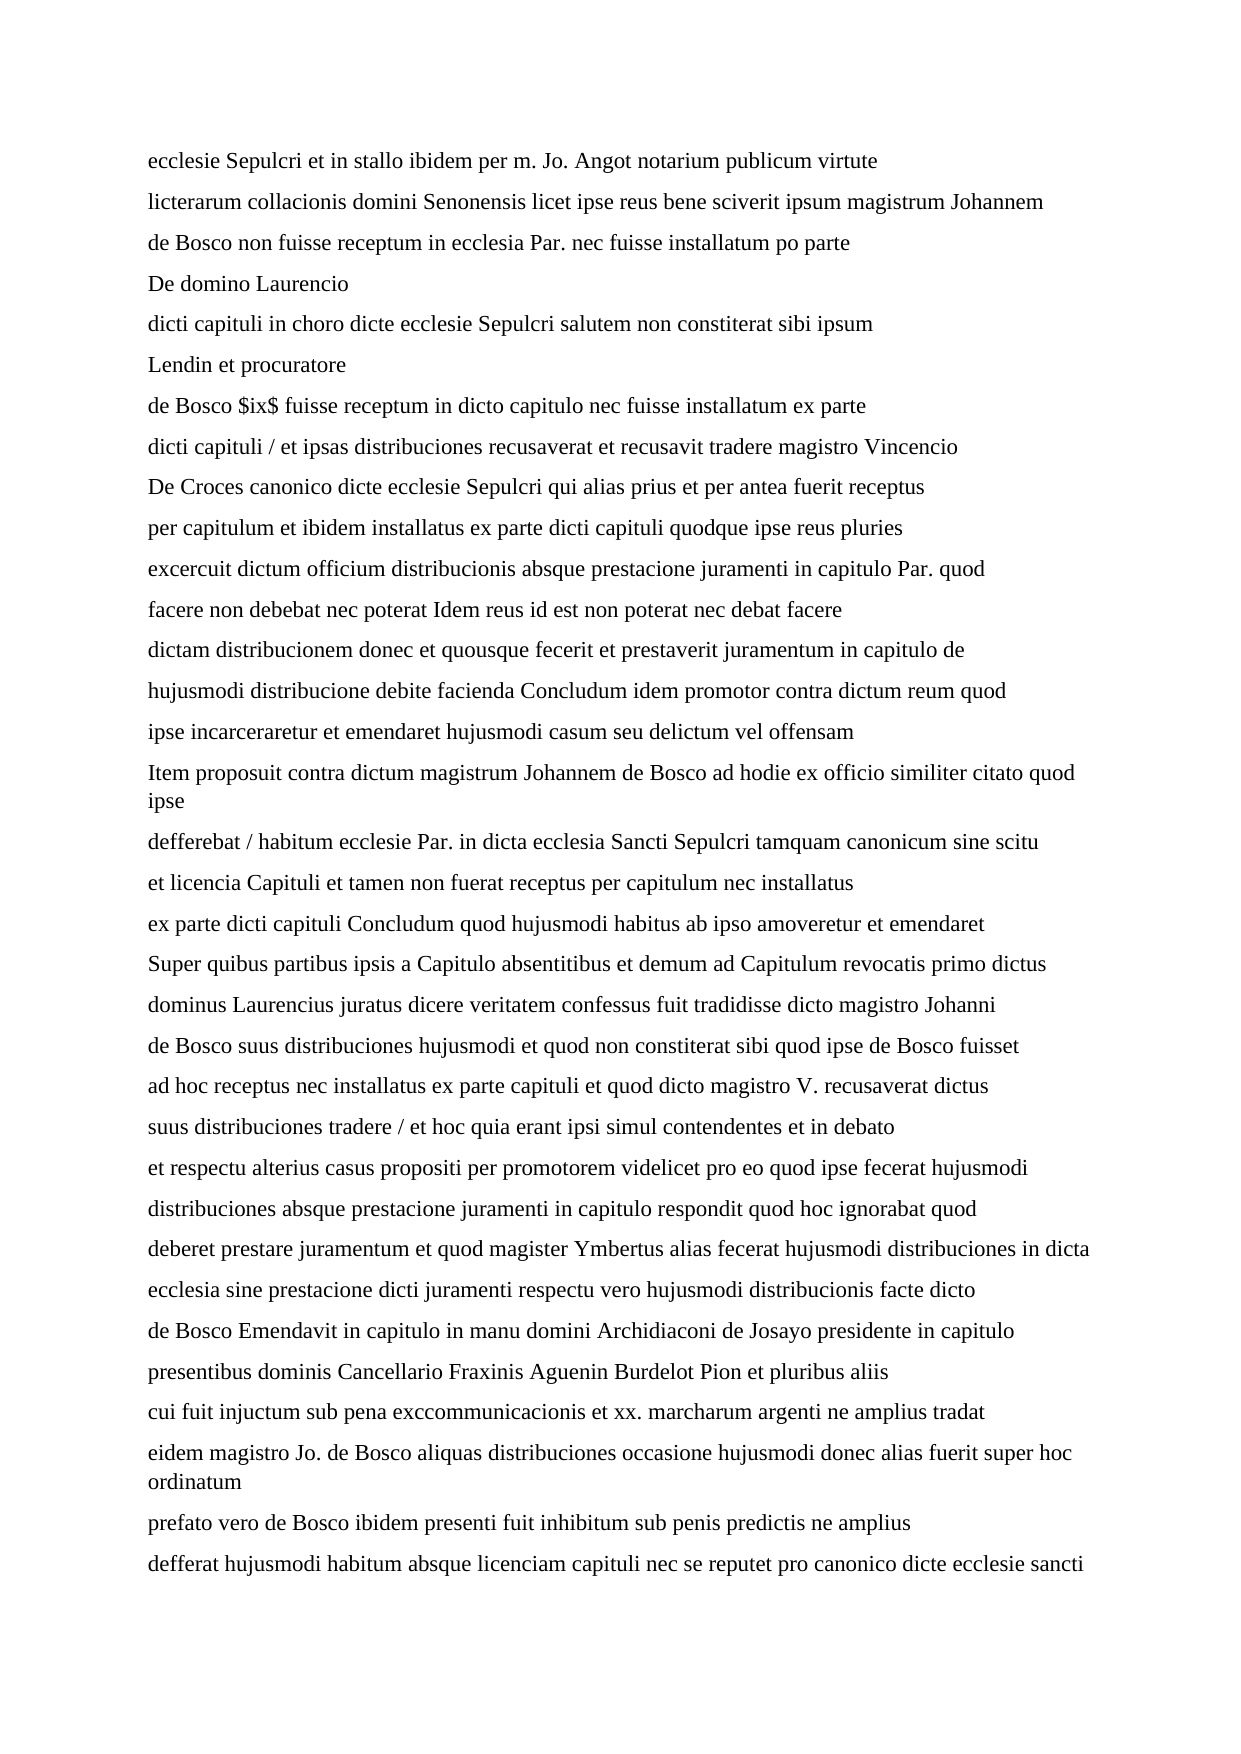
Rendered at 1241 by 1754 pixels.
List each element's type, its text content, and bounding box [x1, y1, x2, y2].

text excercuit dictum officium distribucionis absque prestacione juramenti in capitulo Par. quod [148, 555, 1093, 581]
text defferat hujusmodi habitum absque licenciam capituli nec se reputet pro canonico dicte ecclesie sancti [148, 1549, 1093, 1576]
text Lendin et procuratore [148, 351, 1093, 378]
text suus distribuciones tradere / et hoc quia erant ipsi simul contendentes et in debato [148, 1113, 1093, 1140]
text et licencia Capituli et tamen non fuerat receptus per capitulum nec installatus [148, 869, 1093, 895]
text de Bosco $ix$ fuisse receptum in dicto capitulo nec fuisse installatum ex parte [148, 392, 1093, 418]
text hujusmodi distribucione debite facienda Concludum idem promotor contra dictum reum quod [148, 677, 1093, 703]
text eidem magistro Jo. de Bosco aliquas distribuciones occasione hujusmodi donec alias fuerit super hoc ordinatum [148, 1439, 1093, 1494]
text Super quibus partibus ipsis a Capitulo absentitibus et demum ad Capitulum revocatis primo dictus [148, 950, 1093, 977]
text dicti capituli in choro dicte ecclesie Sepulcri salutem non constiterat sibi ipsum [148, 311, 1093, 337]
text distribuciones absque prestacione juramenti in capitulo respondit quod hoc ignorabat quod [148, 1195, 1093, 1221]
text facere non debebat nec poterat Idem reus id est non poterat nec debat facere [148, 596, 1093, 622]
text cui fuit injuctum sub pena exccommunicacionis et xx. marcharum argenti ne amplius tradat [148, 1398, 1093, 1425]
text De Croces canonico dicte ecclesie Sepulcri qui alias prius et per antea fuerit receptus [148, 473, 1093, 500]
text dictam distribucionem donec et quousque fecerit et prestaverit juramentum in capitulo de [148, 636, 1093, 663]
text deberet prestare juramentum et quod magister Ymbertus alias fecerat hujusmodi distribuciones in dicta [148, 1236, 1093, 1262]
text per capitulum et ibidem installatus ex parte dicti capituli quodque ipse reus pluries [148, 514, 1093, 541]
text et respectu alterius casus propositi per promotorem videlicet pro eo quod ipse fecerat hujusmodi [148, 1154, 1093, 1180]
text prefato vero de Bosco ibidem presenti fuit inhibitum sub penis predictis ne amplius [148, 1509, 1093, 1535]
text presentibus dominis Cancellario Fraxinis Aguenin Burdelot Pion et pluribus aliis [148, 1358, 1093, 1384]
text ecclesie Sepulcri et in stallo ibidem per m. Jo. Angot notarium publicum virtute [148, 148, 1093, 174]
text defferebat / habitum ecclesie Par. in dicta ecclesia Sancti Sepulcri tamquam canonicum sine scitu [148, 828, 1093, 854]
text Item proposuit contra dictum magistrum Johannem de Bosco ad hodie ex officio similiter citato quod ipse [148, 758, 1093, 814]
text ex parte dicti capituli Concludum quod hujusmodi habitus ab ipso amoveretur et emendaret [148, 910, 1093, 936]
text dicti capituli / et ipsas distribuciones recusaverat et recusavit tradere magistro Vincencio [148, 433, 1093, 459]
text licterarum collacionis domini Senonensis licet ipse reus bene sciverit ipsum magistrum Johannem [148, 188, 1093, 215]
text de Bosco non fuisse receptum in ecclesia Par. nec fuisse installatum po parte [148, 229, 1093, 255]
text de Bosco Emendavit in capitulo in manu domini Archidiaconi de Josayo presidente in capitulo [148, 1317, 1093, 1343]
text De domino Laurencio [148, 270, 1093, 296]
text ipse incarceraretur et emendaret hujusmodi casum seu delictum vel offensam [148, 718, 1093, 744]
text ad hoc receptus nec installatus ex parte capituli et quod dicto magistro V. recusaverat dictus [148, 1073, 1093, 1099]
text de Bosco suus distribuciones hujusmodi et quod non constiterat sibi quod ipse de Bosco fuisset [148, 1032, 1093, 1058]
text ecclesia sine prestacione dicti juramenti respectu vero hujusmodi distribucionis facte dicto [148, 1276, 1093, 1303]
text dominus Laurencius juratus dicere veritatem confessus fuit tradidisse dicto magistro Johanni [148, 991, 1093, 1017]
